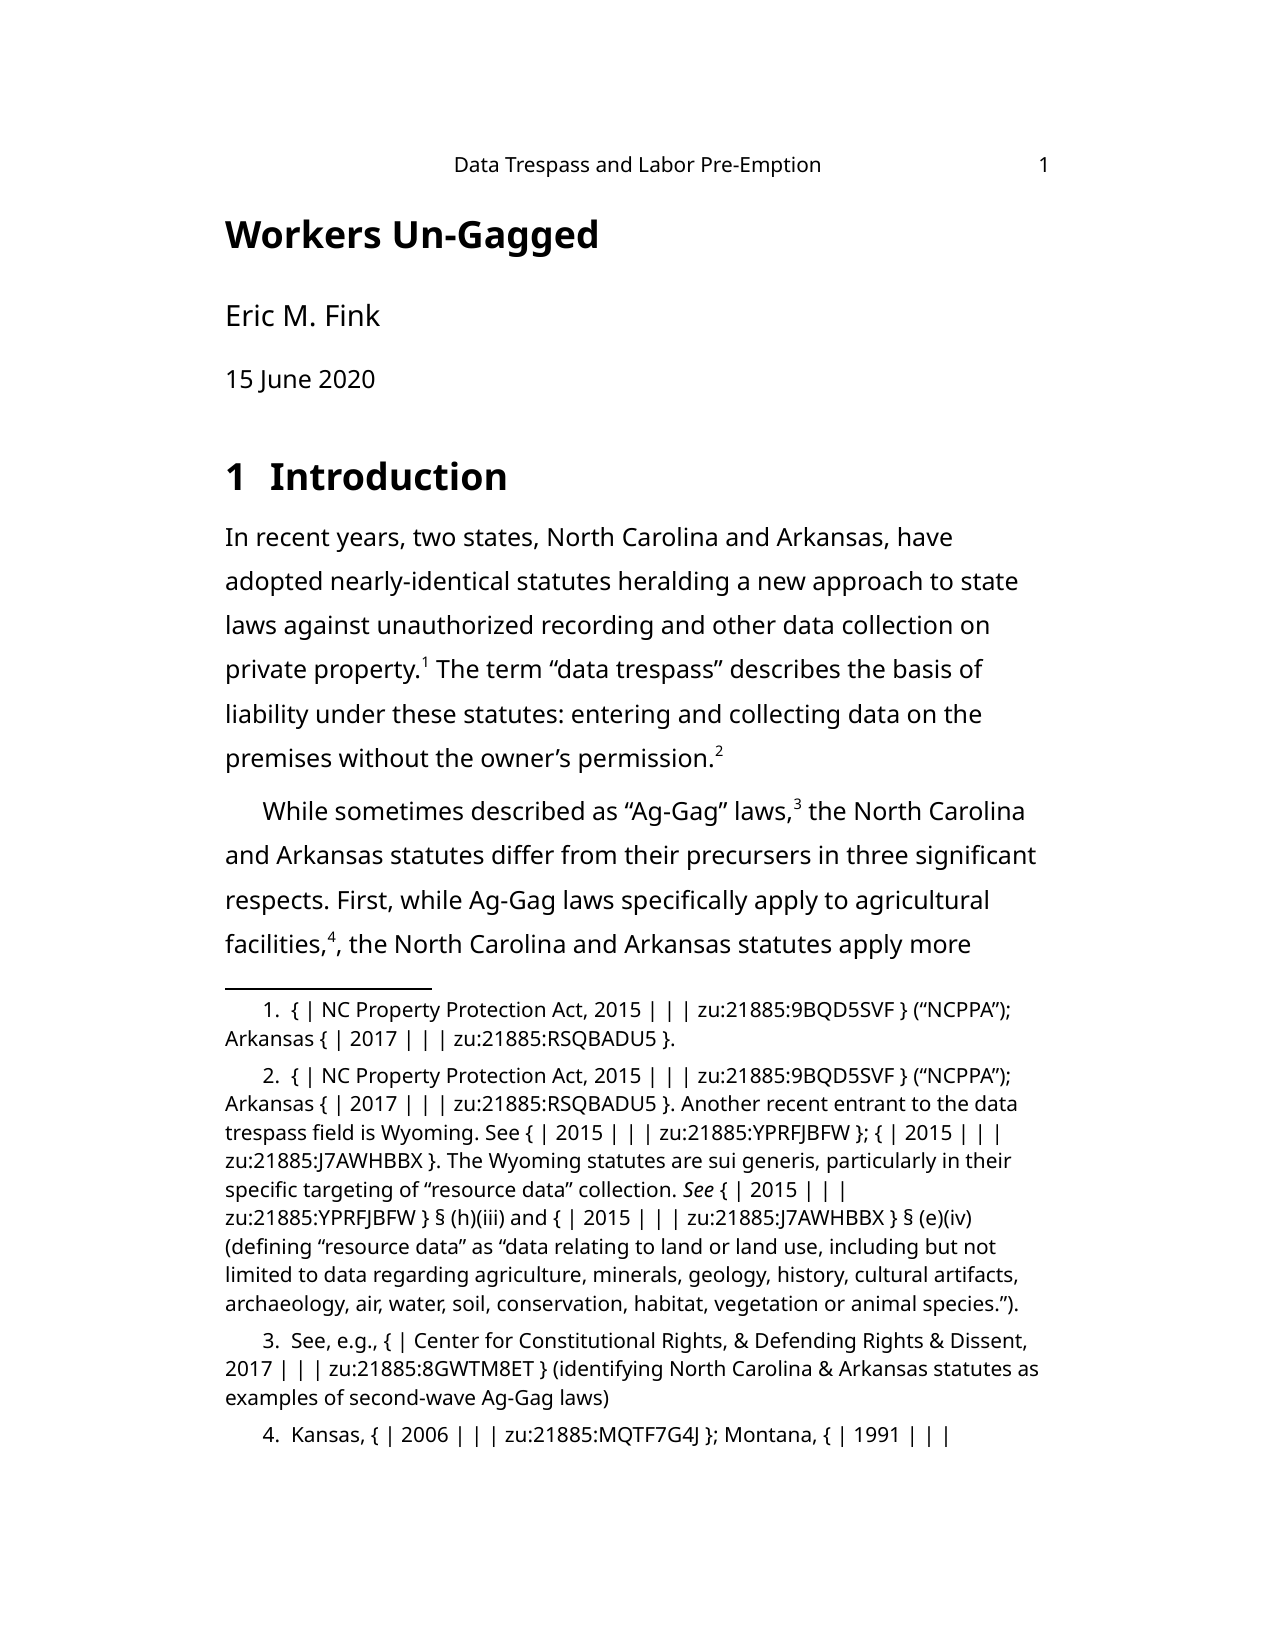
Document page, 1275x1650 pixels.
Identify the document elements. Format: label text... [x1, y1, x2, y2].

text In recent years, two states, North Carolina and Arkansas, have adopted nearly-identical statutes heralding a new approach to state laws against unauthorized recording and other data collection on private property. The term “data trespass” describes the basis of liability under these statutes: entering and collecting data on the premises without the owner’s permission. [225, 519, 1050, 774]
text { | NC Property Protection Act, 2015 | | | zu:21885:9BQD5SVF } (“NCPPA”); Arkansas { | 2017 | | | zu:21885:RSQBADU5 }. [225, 995, 1050, 1052]
subtitle Introduction [225, 450, 1050, 501]
text While sometimes described as “Ag-Gag” laws, the North Carolina and Arkansas statutes differ from their precursers in three significant respects. First, while Ag-Gag laws specifically apply to agricultural facilities,, the North Carolina and Arkansas statutes apply more [225, 794, 1050, 961]
title Workers Un-Gagged [225, 208, 1050, 259]
text { | NC Property Protection Act, 2015 | | | zu:21885:9BQD5SVF } (“NCPPA”); Arkansas { | 2017 | | | zu:21885:RSQBADU5 }. Another recent entrant to the data trespass field is Wyoming. See { | 2015 | | | zu:21885:YPRFJBFW }; { | 2015 | | | zu:21885:J7AWHBBX }. The Wyoming statutes are sui generis, particularly in their specific targeting of “resource data” collection. See { | 2015 | | | zu:21885:YPRFJBFW } § (h)(iii) and { | 2015 | | | zu:21885:J7AWHBBX } § (e)(iv) (defining “resource data” as “data relating to land or land use, including but not limited to data regarding agriculture, minerals, geology, history, cultural artifacts, archaeology, air, water, soil, conservation, habitat, vegetation or animal species.”). [225, 1061, 1050, 1317]
text Eric M. Fink [225, 295, 1050, 335]
text See, e.g., { | Center for Constitutional Rights, & Defending Rights & Dissent, 2017 | | | zu:21885:8GWTM8ET } (identifying North Carolina & Arkansas statutes as examples of second-wave Ag-Gag laws) [225, 1326, 1050, 1411]
text 15 June 2020 [225, 362, 1050, 396]
text Kansas, { | 2006 | | | zu:21885:MQTF7G4J }; Montana, { | 1991 | | | [225, 1420, 1050, 1449]
